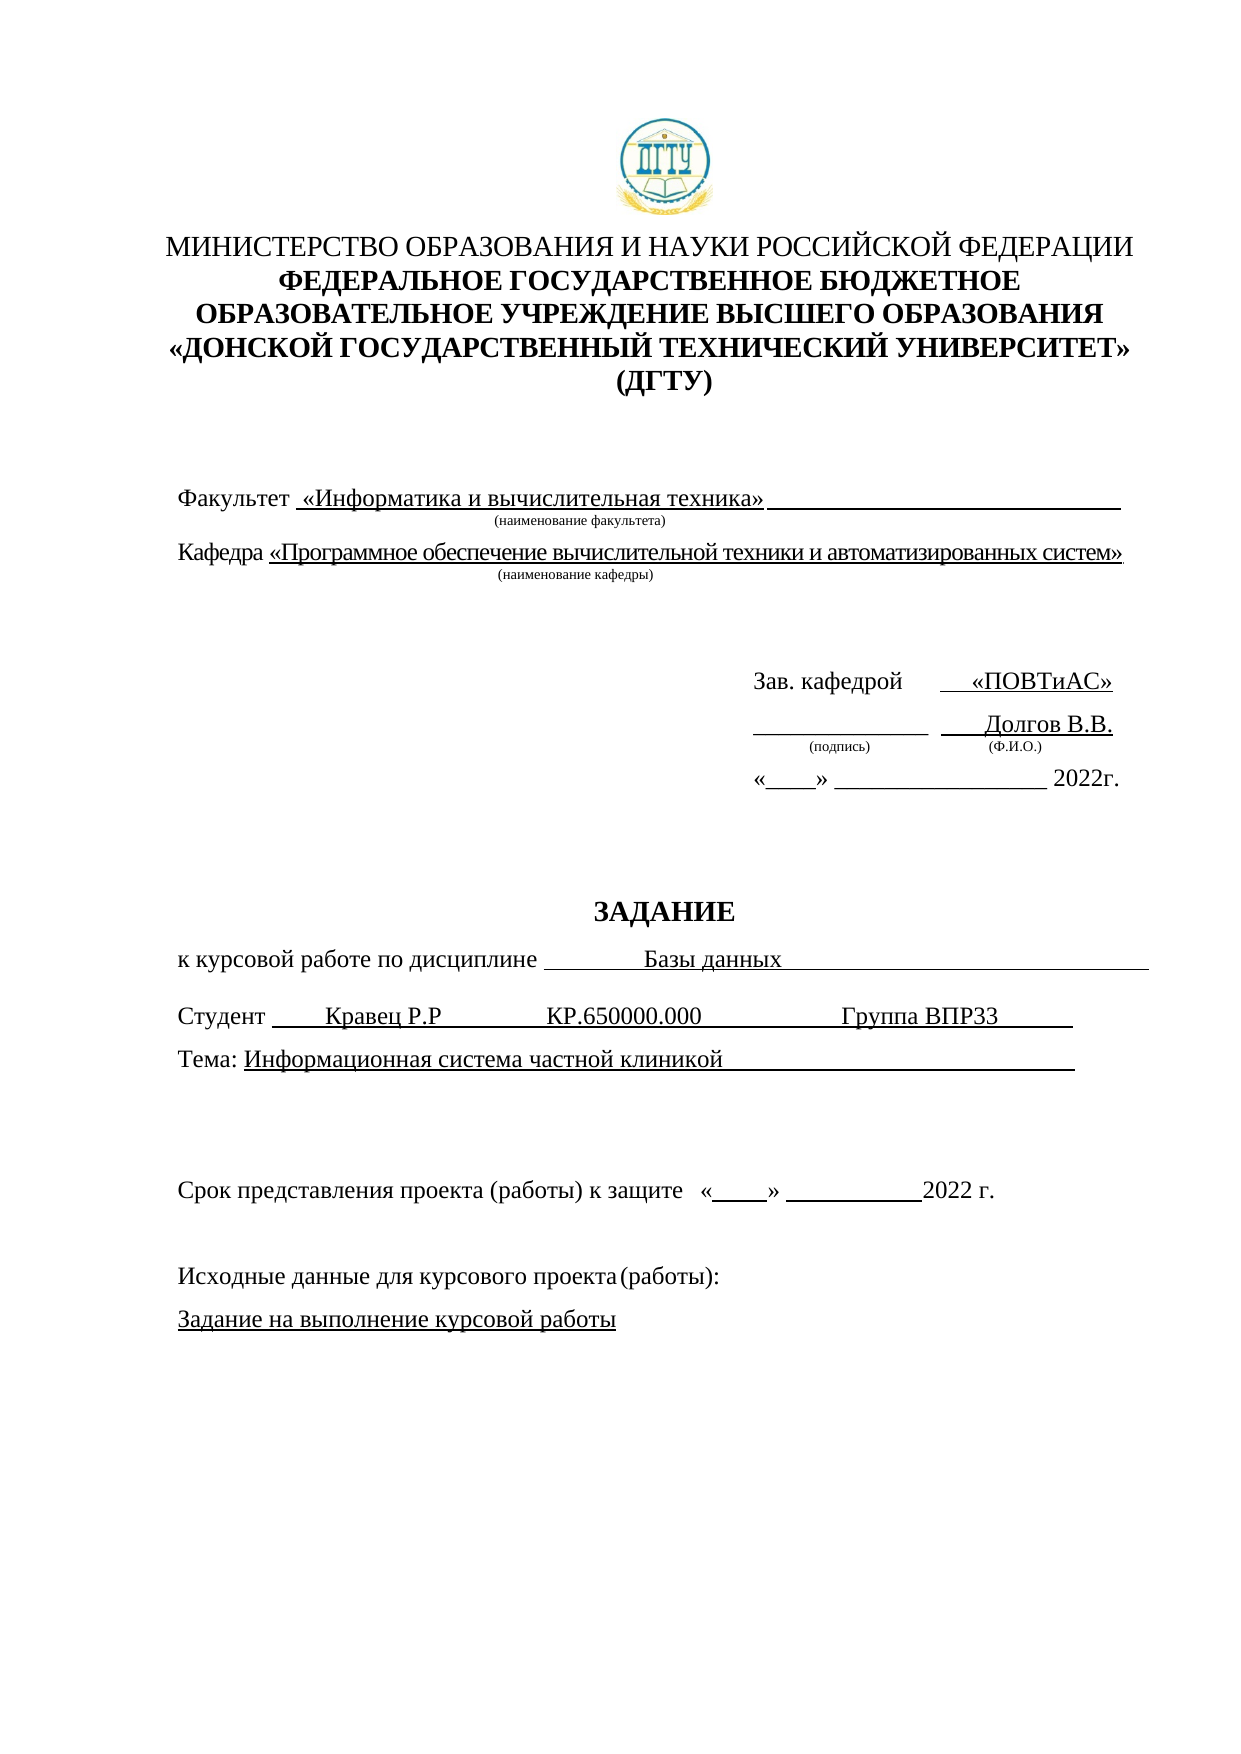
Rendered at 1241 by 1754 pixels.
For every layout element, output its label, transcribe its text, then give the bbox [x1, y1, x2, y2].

text Задание на выполнение курсовой работы [177, 1304, 1152, 1333]
text Кафедра «Программное обеспечение вычислительной техники и автоматизированных систем» [177, 537, 1152, 566]
text «____» _________________ 2022г. [753, 763, 1152, 792]
text (наименование кафедры) [398, 566, 1152, 583]
text (подпись) (Ф.И.О.) [809, 738, 1152, 755]
text ОБРАЗОВАТЕЛЬНОЕ УЧРЕЖДЕНИЕ ВЫСШЕГО ОБРАЗОВАНИЯ [148, 296, 1152, 330]
text (наименование факультета) [472, 512, 1152, 529]
text «ДОНСКОЙ ГОСУДАРСТВЕННЫЙ ТЕХНИЧЕСКИЙ УНИВЕРСИТЕТ» [148, 330, 1152, 363]
picture [616, 118, 713, 215]
text ФЕДЕРАЛЬНОЕ ГОСУДАРСТВЕННОЕ БЮДЖЕТНОЕ [148, 263, 1152, 296]
text Срок представления проекта (работы) к защите « » 2022 г. [177, 1175, 1152, 1204]
text к курсовой работе по дисциплине Базы данных [177, 944, 1152, 973]
text Исходные данные для курсового проекта (работы): [177, 1218, 1152, 1290]
text ЗАДАНИЕ [177, 894, 1152, 927]
text Зав. кафедрой «ПОВТиАС» [753, 666, 1152, 695]
text (ДГТУ) [177, 363, 1152, 397]
text Факультет «Информатика и вычислительная техника» [177, 483, 1152, 512]
text МИНИСТЕРСТВО ОБРАЗОВАНИЯ И НАУКИ РОССИЙСКОЙ ФЕДЕРАЦИИ [148, 229, 1152, 263]
text ______________ Долгов В.В. [753, 709, 1152, 738]
text Тема: Информационная система частной клиникой [177, 1044, 1152, 1073]
text Студент Кравец Р.Р КР.650000.000 Группа ВПР33 [177, 1001, 1152, 1030]
